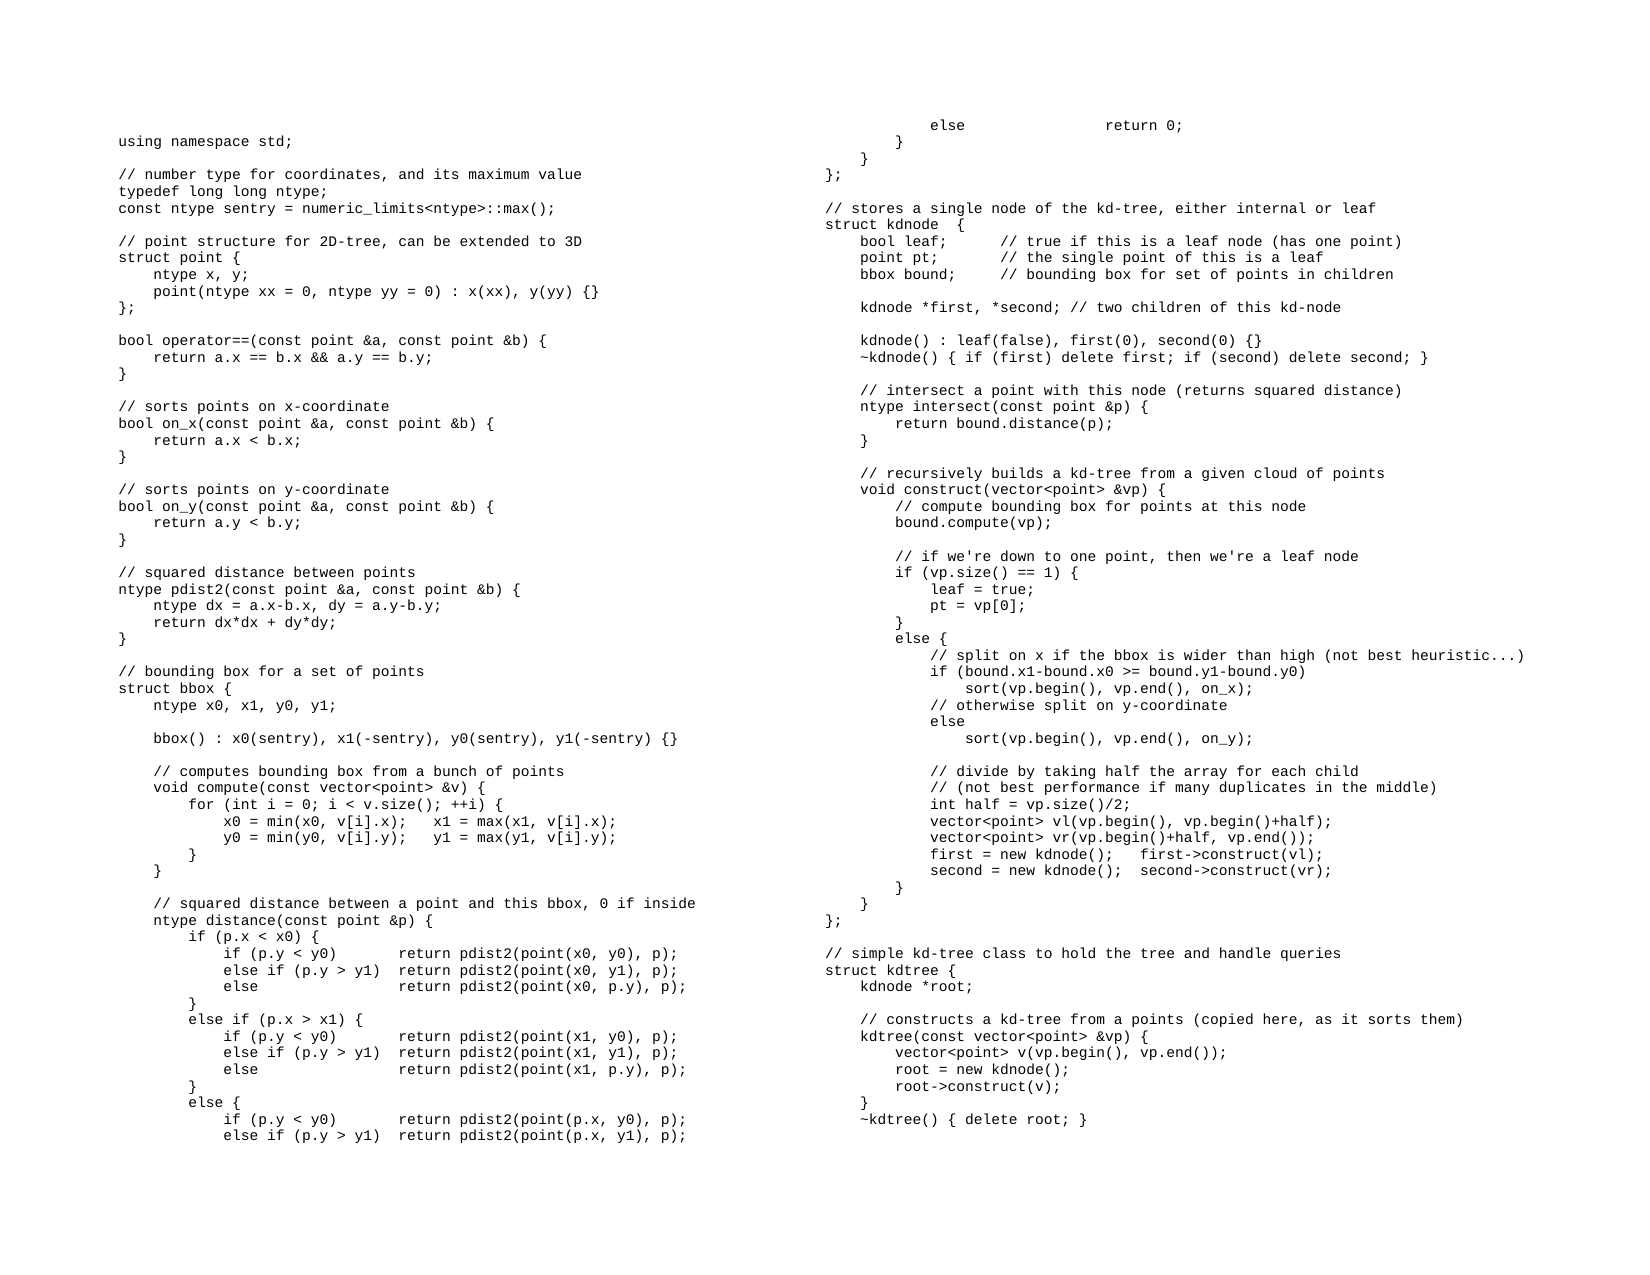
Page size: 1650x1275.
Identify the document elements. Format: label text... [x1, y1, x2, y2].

text } [825, 433, 1532, 449]
text else { [825, 632, 1532, 648]
text if (p.y < y0) return pdist2(point(x1, y0), p); [118, 1029, 825, 1046]
text first = new kdnode(); first->construct(vl); [825, 847, 1532, 863]
text void compute(const vector<point> &v) { [118, 781, 825, 797]
text } [118, 1079, 825, 1095]
text // point structure for 2D-tree, can be extended to 3D [118, 234, 825, 251]
text ~kdtree() { delete root; } [825, 1112, 1532, 1128]
text bbox bound; // bounding box for set of points in children [825, 267, 1532, 284]
text } [825, 1095, 1532, 1112]
text }; [825, 913, 1532, 930]
text vector<point> vl(vp.begin(), vp.begin()+half); [825, 814, 1532, 830]
text kdnode *first, *second; // two children of this kd-node [825, 300, 1532, 317]
text } [118, 996, 825, 1012]
text ntype dx = a.x-b.x, dy = a.y-b.y; [118, 598, 825, 615]
text using namespace std; [118, 135, 825, 151]
text // intersect a point with this node (returns squared distance) [825, 383, 1532, 400]
text // number type for coordinates, and its maximum value [118, 168, 825, 184]
text return a.x == b.x && a.y == b.y; [118, 350, 825, 367]
text ntype x, y; [118, 267, 825, 284]
text return a.x < b.x; [118, 433, 825, 449]
text } [118, 532, 825, 549]
text else if (p.x > x1) { [118, 1012, 825, 1029]
text point pt; // the single point of this is a leaf [825, 251, 1532, 267]
text else return 0; [825, 118, 1532, 135]
text } [118, 367, 825, 383]
text kdnode *root; [825, 979, 1532, 996]
text // otherwise split on y-coordinate [825, 698, 1532, 714]
text sort(vp.begin(), vp.end(), on_y); [825, 731, 1532, 747]
text bool on_x(const point &a, const point &b) { [118, 416, 825, 433]
text // divide by taking half the array for each child [825, 764, 1532, 781]
text if (p.x < x0) { [118, 930, 825, 946]
text if (bound.x1-bound.x0 >= bound.y1-bound.y0) [825, 665, 1532, 681]
text } [118, 449, 825, 466]
text ntype intersect(const point &p) { [825, 400, 1532, 416]
text pt = vp[0]; [825, 598, 1532, 615]
text vector<point> vr(vp.begin()+half, vp.end()); [825, 830, 1532, 847]
text struct kdnode { [825, 217, 1532, 234]
text } [825, 135, 1532, 151]
text // if we're down to one point, then we're a leaf node [825, 549, 1532, 565]
text if (p.y < y0) return pdist2(point(p.x, y0), p); [118, 1112, 825, 1128]
text for (int i = 0; i < v.size(); ++i) { [118, 797, 825, 814]
text // squared distance between points [118, 565, 825, 582]
text } [825, 151, 1532, 168]
text // sorts points on y-coordinate [118, 482, 825, 499]
text if (vp.size() == 1) { [825, 565, 1532, 582]
text // squared distance between a point and this bbox, 0 if inside [118, 897, 825, 913]
text kdtree(const vector<point> &vp) { [825, 1029, 1532, 1046]
text return a.y < b.y; [118, 516, 825, 532]
text ~kdnode() { if (first) delete first; if (second) delete second; } [825, 350, 1532, 367]
text }; [118, 300, 825, 317]
text leaf = true; [825, 582, 1532, 598]
text } [118, 863, 825, 880]
text kdnode() : leaf(false), first(0), second(0) {} [825, 333, 1532, 350]
text ntype distance(const point &p) { [118, 913, 825, 930]
text bound.compute(vp); [825, 516, 1532, 532]
text struct kdtree { [825, 963, 1532, 979]
text } [118, 847, 825, 863]
text struct bbox { [118, 681, 825, 698]
text } [825, 880, 1532, 897]
text // (not best performance if many duplicates in the middle) [825, 781, 1532, 797]
text bbox() : x0(sentry), x1(-sentry), y0(sentry), y1(-sentry) {} [118, 731, 825, 747]
text }; [825, 168, 1532, 184]
text bool on_y(const point &a, const point &b) { [118, 499, 825, 516]
text } [825, 897, 1532, 913]
text ntype x0, x1, y0, y1; [118, 698, 825, 714]
text struct point { [118, 251, 825, 267]
text // simple kd-tree class to hold the tree and handle queries [825, 946, 1532, 963]
text else if (p.y > y1) return pdist2(point(p.x, y1), p); [118, 1128, 825, 1145]
text ntype pdist2(const point &a, const point &b) { [118, 582, 825, 598]
text x0 = min(x0, v[i].x); x1 = max(x1, v[i].x); [118, 814, 825, 830]
text else { [118, 1095, 825, 1112]
text y0 = min(y0, v[i].y); y1 = max(y1, v[i].y); [118, 830, 825, 847]
text typedef long long ntype; [118, 184, 825, 201]
text int half = vp.size()/2; [825, 797, 1532, 814]
text // computes bounding box from a bunch of points [118, 764, 825, 781]
text else return pdist2(point(x1, p.y), p); [118, 1062, 825, 1079]
text bool operator==(const point &a, const point &b) { [118, 333, 825, 350]
text root = new kdnode(); [825, 1062, 1532, 1079]
text // constructs a kd-tree from a points (copied here, as it sorts them) [825, 1012, 1532, 1029]
text void construct(vector<point> &vp) { [825, 482, 1532, 499]
text return bound.distance(p); [825, 416, 1532, 433]
text else return pdist2(point(x0, p.y), p); [118, 979, 825, 996]
text root->construct(v); [825, 1079, 1532, 1095]
text } [825, 615, 1532, 632]
text point(ntype xx = 0, ntype yy = 0) : x(xx), y(yy) {} [118, 284, 825, 300]
text else if (p.y > y1) return pdist2(point(x1, y1), p); [118, 1046, 825, 1062]
text // bounding box for a set of points [118, 665, 825, 681]
text else if (p.y > y1) return pdist2(point(x0, y1), p); [118, 963, 825, 979]
text const ntype sentry = numeric_limits<ntype>::max(); [118, 201, 825, 217]
text // stores a single node of the kd-tree, either internal or leaf [825, 201, 1532, 217]
text // sorts points on x-coordinate [118, 400, 825, 416]
text // recursively builds a kd-tree from a given cloud of points [825, 466, 1532, 482]
text if (p.y < y0) return pdist2(point(x0, y0), p); [118, 946, 825, 963]
text // split on x if the bbox is wider than high (not best heuristic...) [825, 648, 1532, 665]
text } [118, 632, 825, 648]
text else [825, 714, 1532, 731]
text bool leaf; // true if this is a leaf node (has one point) [825, 234, 1532, 251]
text second = new kdnode(); second->construct(vr); [825, 863, 1532, 880]
text vector<point> v(vp.begin(), vp.end()); [825, 1046, 1532, 1062]
text // compute bounding box for points at this node [825, 499, 1532, 516]
text return dx*dx + dy*dy; [118, 615, 825, 632]
text sort(vp.begin(), vp.end(), on_x); [825, 681, 1532, 698]
